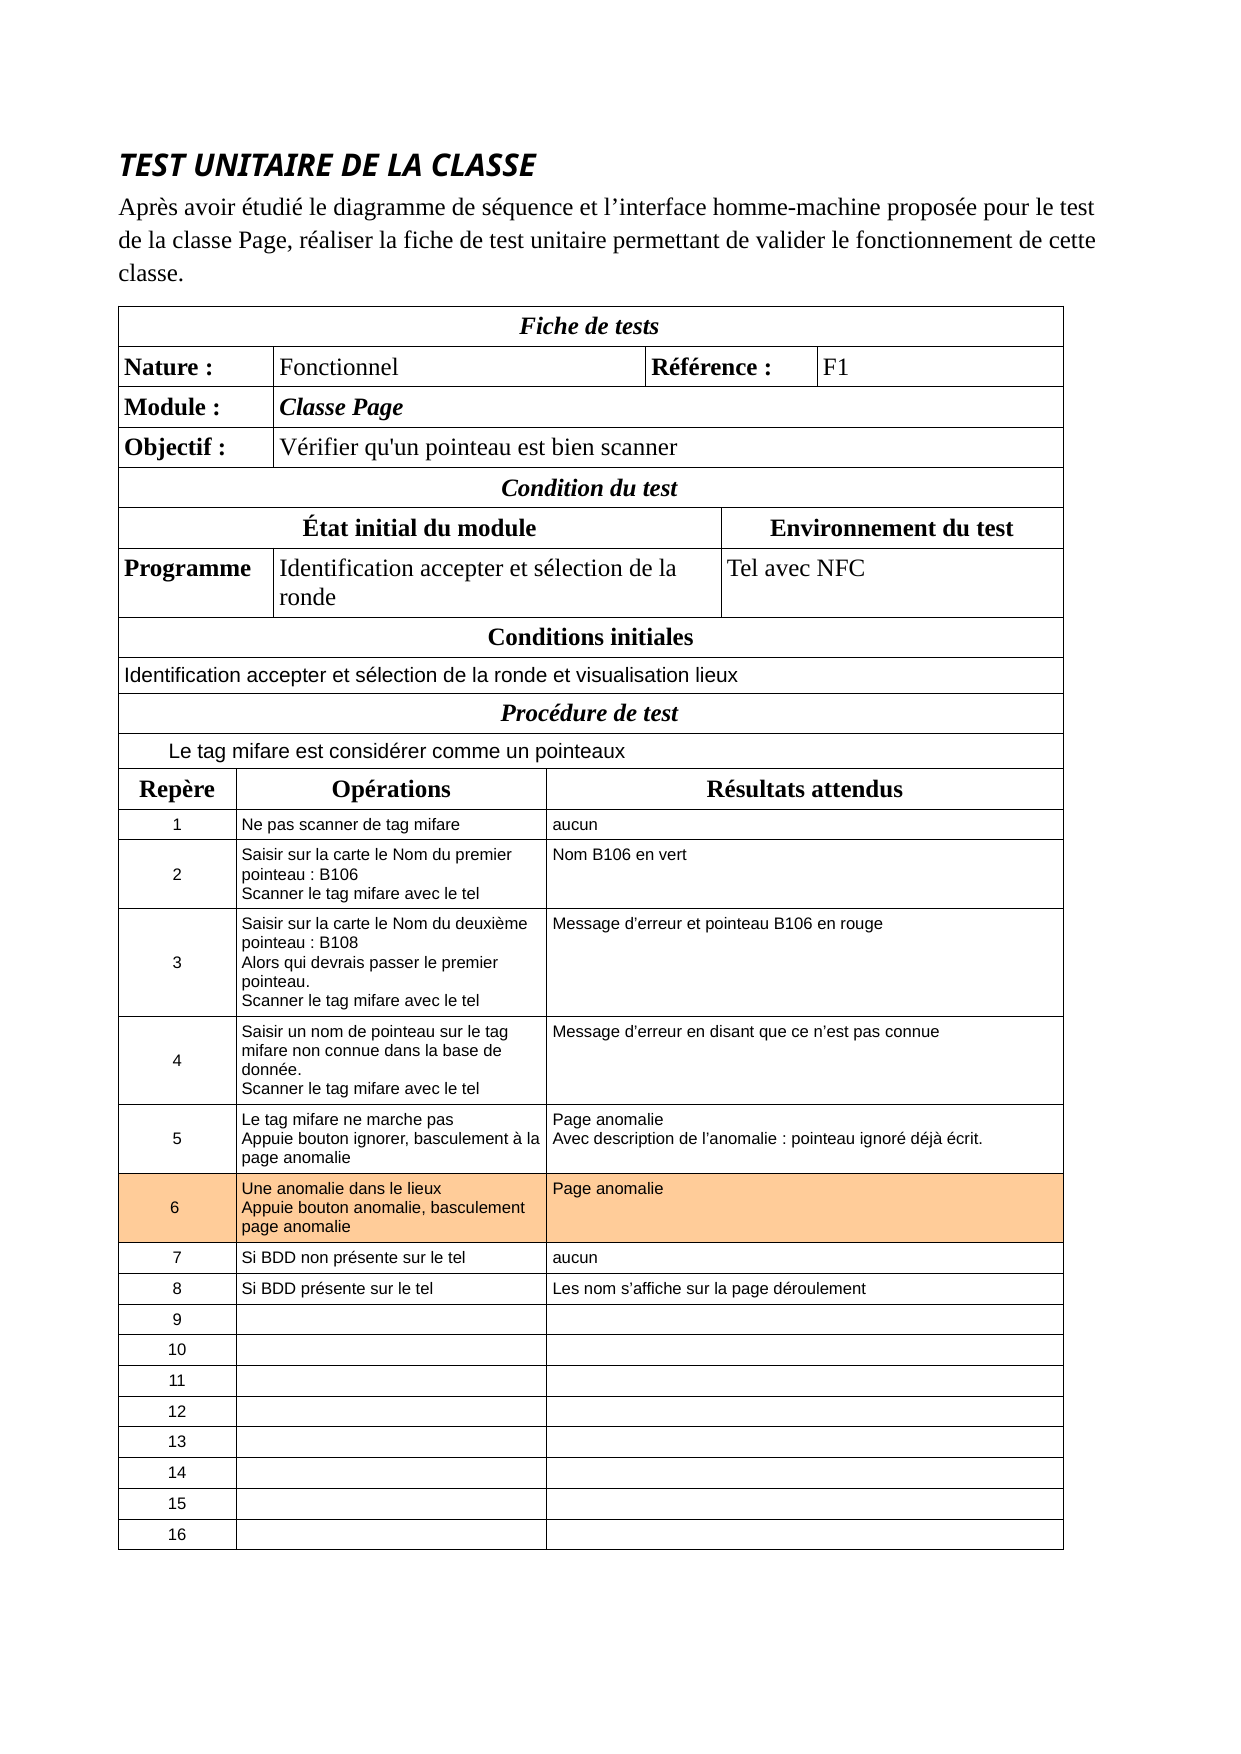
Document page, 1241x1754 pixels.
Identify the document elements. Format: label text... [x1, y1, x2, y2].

table_cell Message d’erreur et pointeau B106 en rouge [547, 909, 1063, 1016]
table_cell Repère [119, 769, 236, 808]
text Après avoir étudié le diagramme de séquence et l’interface homme-machine proposée pour le test de la classe Page, réaliser la fiche de test unitaire permettant de valider le fonctionnement de cette classe. [118, 192, 1122, 287]
table_cell 4 [119, 1017, 236, 1104]
table_cell Objectif : [119, 428, 273, 467]
table_cell 1 [119, 810, 236, 839]
subtitle Test unitaire de la classe [118, 143, 1122, 186]
table_cell Si BDD non présente sur le tel [237, 1243, 546, 1273]
table_cell Saisir sur la carte le Nom du premier pointeau : B106 Scanner le tag mifare avec le tel [237, 840, 546, 908]
table_cell Message d’erreur en disant que ce n’est pas connue [547, 1017, 1063, 1104]
table_cell Référence : [646, 347, 817, 386]
table_header Fiche de tests [119, 307, 1063, 346]
table_cell 2 [119, 840, 236, 908]
table_cell Saisir sur la carte le Nom du deuxième pointeau : B108 Alors qui devrais passer le premier pointeau. Scanner le tag mifare avec le tel [237, 909, 546, 1016]
table_cell Saisir un nom de pointeau sur le tag mifare non connue dans la base de donnée. Scanner le tag mifare avec le tel [237, 1017, 546, 1104]
table_cell F1 [818, 347, 1063, 386]
table_cell Le tag mifare est considérer comme un pointeaux [119, 734, 1063, 768]
table_cell Fonctionnel [274, 347, 645, 386]
table_cell [547, 1335, 1063, 1365]
table_cell [237, 1489, 546, 1519]
table_cell [547, 1489, 1063, 1519]
table_cell Identification accepter et sélection de la ronde [274, 549, 721, 617]
table_cell Condition du test [119, 468, 1063, 507]
table_cell aucun [547, 810, 1063, 839]
table_cell [237, 1520, 546, 1549]
table_cell Résultats attendus [547, 769, 1063, 808]
table_cell Nom B106 en vert [547, 840, 1063, 908]
table_cell 6 [119, 1174, 236, 1242]
table_cell 12 [119, 1397, 236, 1426]
table_cell Ne pas scanner de tag mifare [237, 810, 546, 839]
table_cell 14 [119, 1458, 236, 1488]
table_cell aucun [547, 1243, 1063, 1273]
table_cell [237, 1335, 546, 1365]
table_cell Identification accepter et sélection de la ronde et visualisation lieux [119, 658, 1063, 692]
table_cell 15 [119, 1489, 236, 1519]
table_cell [237, 1366, 546, 1396]
table_cell État initial du module [119, 508, 721, 547]
table_cell [547, 1305, 1063, 1334]
table_cell 5 [119, 1105, 236, 1173]
table_cell [547, 1397, 1063, 1426]
table_cell Classe Page [274, 387, 1063, 427]
table_cell [237, 1305, 546, 1334]
table_cell Le tag mifare ne marche pas Appuie bouton ignorer, basculement à la page anomalie [237, 1105, 546, 1173]
table_cell [237, 1427, 546, 1457]
table_cell [237, 1458, 546, 1488]
table_cell Vérifier qu'un pointeau est bien scanner [274, 428, 1063, 467]
table_cell [237, 1397, 546, 1426]
table_cell 3 [119, 909, 236, 1016]
table_cell 10 [119, 1335, 236, 1365]
table_cell Programme [119, 549, 273, 617]
table_cell Nature : [119, 347, 273, 386]
table_cell Si BDD présente sur le tel [237, 1274, 546, 1303]
table_cell Une anomalie dans le lieux Appuie bouton anomalie, basculement page anomalie [237, 1174, 546, 1242]
table_cell 9 [119, 1305, 236, 1334]
table_cell [547, 1366, 1063, 1396]
table_cell 11 [119, 1366, 236, 1396]
table_cell Page anomalie Avec description de l’anomalie : pointeau ignoré déjà écrit. [547, 1105, 1063, 1173]
table_cell Conditions initiales [119, 618, 1063, 657]
table_cell [547, 1520, 1063, 1549]
table_cell [547, 1427, 1063, 1457]
table_cell Page anomalie [547, 1174, 1063, 1242]
table_cell Procédure de test [119, 694, 1063, 733]
table_cell [547, 1458, 1063, 1488]
table_cell Environnement du test [722, 508, 1063, 547]
table_cell 13 [119, 1427, 236, 1457]
table_cell Tel avec NFC [722, 549, 1063, 617]
table_cell Module : [119, 387, 273, 427]
table_cell 7 [119, 1243, 236, 1273]
table_cell 8 [119, 1274, 236, 1303]
table_cell Opérations [237, 769, 546, 808]
table_cell 16 [119, 1520, 236, 1549]
table_cell Les nom s’affiche sur la page déroulement [547, 1274, 1063, 1303]
